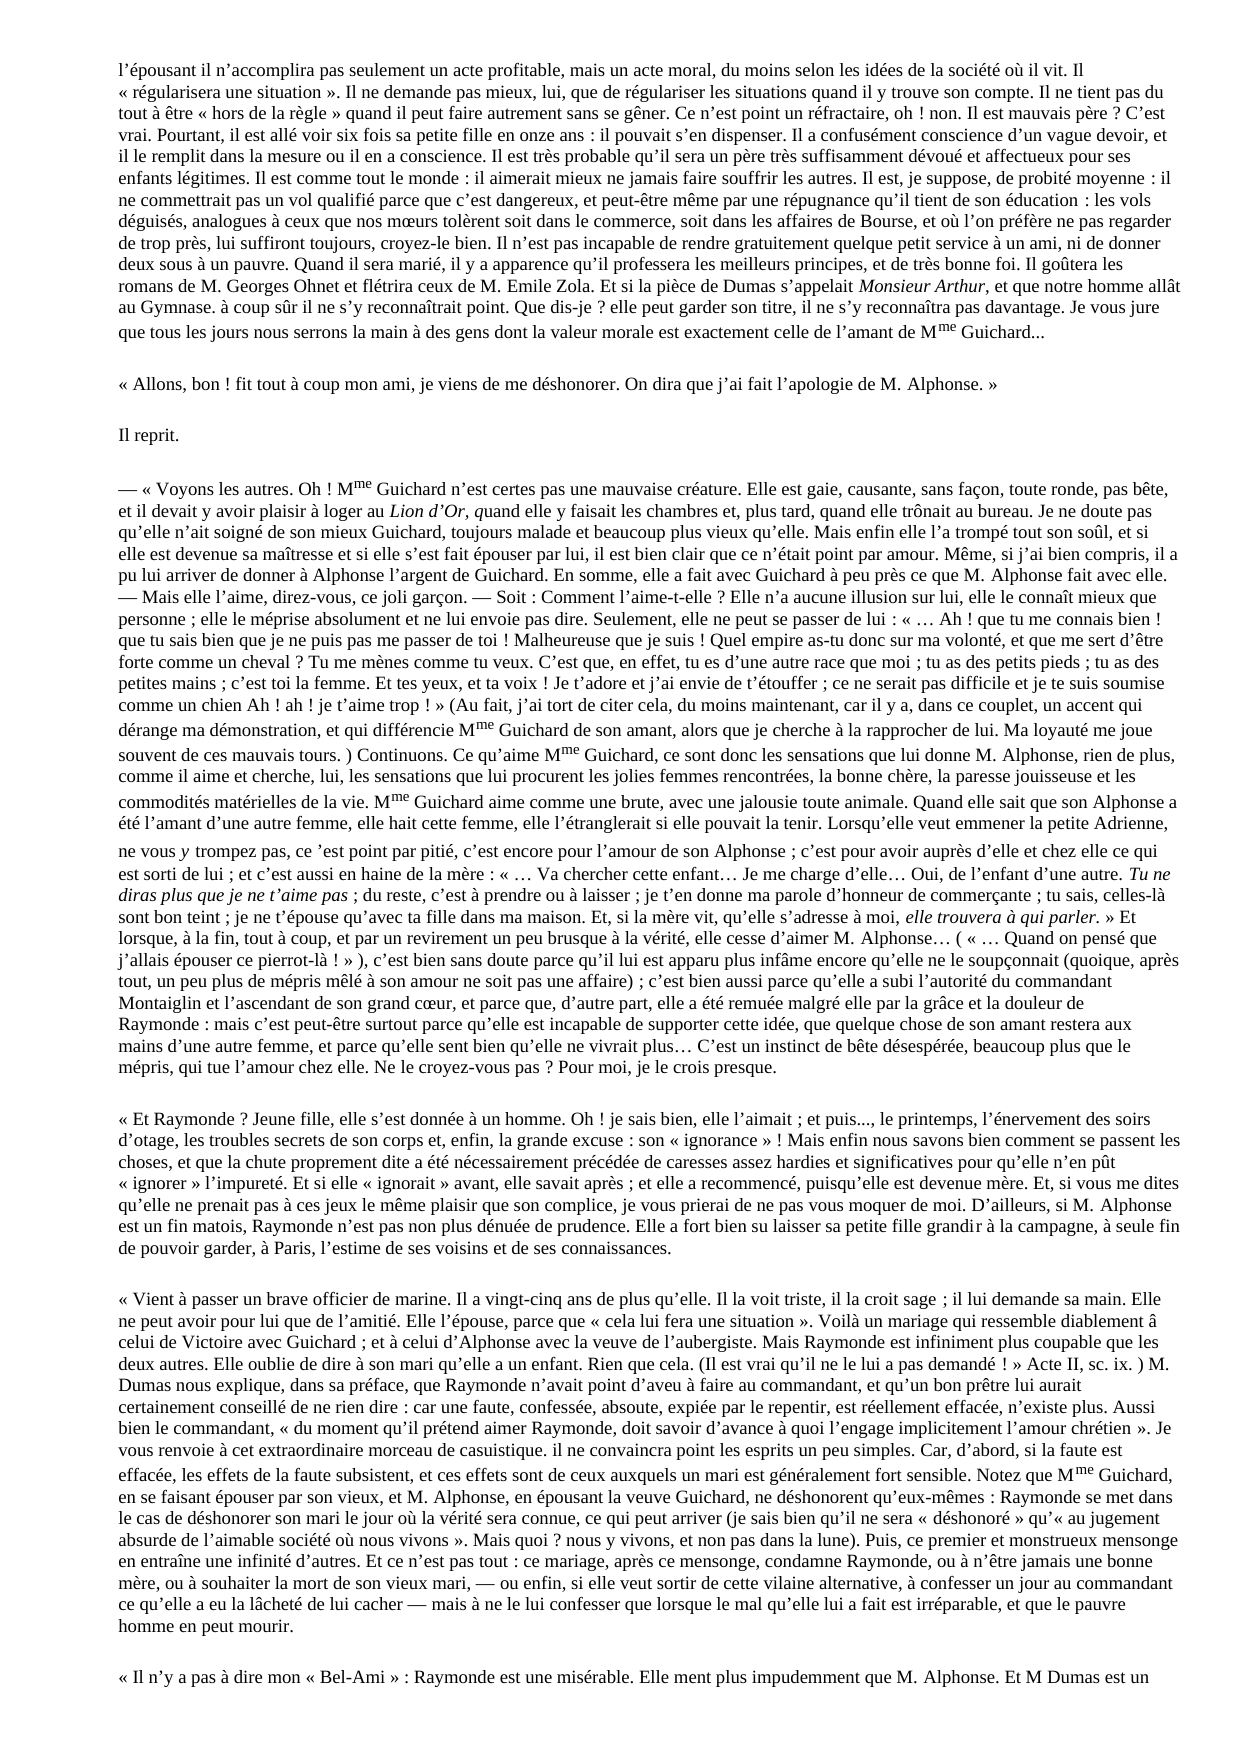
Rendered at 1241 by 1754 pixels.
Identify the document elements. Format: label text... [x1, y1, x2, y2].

text « Allons, bon ! fit tout à coup mon ami, je viens de me déshonorer. On dira que j’ai fait l’apologie de M. Alphonse. » [118, 372, 1181, 394]
text — « Voyons les autres. Oh ! Mme Guichard n’est certes pas une mauvaise créature. Elle est gaie, causante, sans façon, toute ronde, pas bête, et il devait y avoir plaisir à loger au Lion d’Or, quand elle y faisait les chambres et, plus tard, quand elle trônait au bureau. Je ne doute pas qu’elle n’ait soigné de son mieux Guichard, toujours malade et beaucoup plus vieux qu’elle. Mais enfin elle l’a trompé tout son soûl, et si elle est devenue sa maîtresse et si elle s’est fait épouser par lui, il est bien clair que ce n’était point par amour. Même, si j’ai bien compris, il a pu lui arriver de donner à Alphonse l’argent de Guichard. En somme, elle a fait avec Guichard à peu près ce que M. Alphonse fait avec elle. — Mais elle l’aime, direz-vous, ce joli garçon. — Soit : Comment l’aime-t-elle ? Elle n’a aucune illusion sur lui, elle le connaît mieux que personne ; elle le méprise absolument et ne lui envoie pas dire. Seulement, elle ne peut se passer de lui : « … Ah ! que tu me connais bien ! que tu sais bien que je ne puis pas me passer de toi ! Malheureuse que je suis ! Quel empire as-tu donc sur ma volonté, et que me sert d’être forte comme un cheval ? Tu me mènes comme tu veux. C’est que, en effet, tu es d’une autre race que moi ; tu as des petits pieds ; tu as des petites mains ; c’est toi la femme. Et tes yeux, et ta voix ! Je t’adore et j’ai envie de t’étouffer ; ce ne serait pas difficile et je te suis soumise comme un chien Ah ! ah ! je t’aime trop ! » (Au fait, j’ai tort de citer cela, du moins maintenant, car il y a, dans ce couplet, un accent qui dérange ma démonstration, et qui différencie Mme Guichard de son amant, alors que je cherche à la rapprocher de lui. Ma loyauté me joue souvent de ces mauvais tours. ) Continuons. Ce qu’aime Mme Guichard, ce sont donc les sensations que lui donne M. Alphonse, rien de plus, comme il aime et cherche, lui, les sensations que lui procurent les jolies femmes rencontrées, la bonne chère, la paresse jouisseuse et les commodités matérielles de la vie. Mme Guichard aime comme une brute, avec une jalousie toute animale. Quand elle sait que son Alphonse a été l’amant d’une autre femme, elle hait cette femme, elle l’étranglerait si elle pouvait la tenir. Lorsqu’elle veut emmener la petite Adrienne, ne vous y trompez pas, ce ’est point par pitié, c’est encore pour l’amour de son Alphonse ; c’est pour avoir auprès d’elle et chez elle ce qui est sorti de lui ; et c’est aussi en haine de la mère : « … Va chercher cette enfant… Je me charge d’elle… Oui, de l’enfant d’une autre. Tu ne diras plus que je ne t’aime pas ; du reste, c’est à prendre ou à laisser ; je t’en donne ma parole d’honneur de commerçante ; tu sais, celles-là sont bon teint ; je ne t’épouse qu’avec ta fille dans ma maison. Et, si la mère vit, qu’elle s’adresse à moi, elle trouvera à qui parler. » Et lorsque, à la fin, tout à coup, et par un revirement un peu brusque à la vérité, elle cesse d’aimer M. Alphonse… ( « … Quand on pensé que j’allais épouser ce pierrot-là ! » ), c’est bien sans doute parce qu’il lui est apparu plus infâme encore qu’elle ne le soupçonnait (quoique, après tout, un peu plus de mépris mêlé à son amour ne soit pas une affaire) ; c’est bien aussi parce qu’elle a subi l’autorité du commandant Montaiglin et l’ascendant de son grand cœur, et parce que, d’autre part, elle a été remuée malgré elle par la grâce et la douleur de Raymonde : mais c’est peut-être surtout parce qu’elle est incapable de supporter cette idée, que quelque chose de son amant restera aux mains d’une autre femme, et parce qu’elle sent bien qu’elle ne vivrait plus… C’est un instinct de bête désespérée, beaucoup plus que le mépris, qui tue l’amour chez elle. Ne le croyez-vous pas ? Pour moi, je le crois presque. [118, 474, 1181, 1078]
text « Il n’y a pas à dire mon « Bel-Ami » : Raymonde est une misérable. Elle ment plus impudemment que M. Alphonse. Et M Dumas est un [118, 1666, 1181, 1687]
text « Et Raymonde ? Jeune fille, elle s’est donnée à un homme. Oh ! je sais bien, elle l’aimait ; et puis..., le printemps, l’énervement des soirs d’otage, les troubles secrets de son corps et, enfin, la grande excuse : son « ignorance » ! Mais enfin nous savons bien comment se passent les choses, et que la chute proprement dite a été nécessairement précédée de caresses assez hardies et significatives pour qu’elle n’en pût « ignorer » l’impureté. Et si elle « ignorait » avant, elle savait après ; et elle a recommencé, puisqu’elle est devenue mère. Et, si vous me dites qu’elle ne prenait pas à ces jeux le même plaisir que son complice, je vous prierai de ne pas vous moquer de moi. D’ailleurs, si M. Alphonse est un fin matois, Raymonde n’est pas non plus dénuée de prudence. Elle a fort bien su laisser sa petite fille grandir à la campagne, à seule fin de pouvoir garder, à Paris, l’estime de ses voisins et de ses connaissances. [118, 1107, 1181, 1258]
text « Vient à passer un brave officier de marine. Il a vingt-cinq ans de plus qu’elle. Il la voit triste, il la croit sage ; il lui demande sa main. Elle ne peut avoir pour lui que de l’amitié. Elle l’épouse, parce que « cela lui fera une situation ». Voilà un mariage qui ressemble diablement â celui de Victoire avec Guichard ; et à celui d’Alphonse avec la veuve de l’aubergiste. Mais Raymonde est infiniment plus coupable que les deux autres. Elle oublie de dire à son mari qu’elle a un enfant. Rien que cela. (Il est vrai qu’il ne le lui a pas demandé ! » Acte II, sc. ix. ) M. Dumas nous explique, dans sa préface, que Raymonde n’avait point d’aveu à faire au commandant, et qu’un bon prêtre lui aurait certainement conseillé de ne rien dire : car une faute, confessée, absoute, expiée par le repentir, est réellement effacée, n’existe plus. Aussi bien le commandant, « du moment qu’il prétend aimer Raymonde, doit savoir d’avance à quoi l’engage implicitement l’amour chrétien ». Je vous renvoie à cet extraordinaire morceau de casuistique. il ne convaincra point les esprits un peu simples. Car, d’abord, si la faute est effacée, les effets de la faute subsistent, et ces effets sont de ceux auxquels un mari est généralement fort sensible. Notez que Mme Guichard, en se faisant épouser par son vieux, et M. Alphonse, en épousant la veuve Guichard, ne déshonorent qu’eux-mêmes : Raymonde se met dans le cas de déshonorer son mari le jour où la vérité sera connue, ce qui peut arriver (je sais bien qu’il ne sera « déshonoré » qu’« au jugement absurde de l’aimable société où nous vivons ». Mais quoi ? nous y vivons, et non pas dans la lune). Puis, ce premier et monstrueux mensonge en entraîne une infinité d’autres. Et ce n’est pas tout : ce mariage, après ce mensonge, condamne Raymonde, ou à n’être jamais une bonne mère, ou à souhaiter la mort de son vieux mari, — ou enfin, si elle veut sortir de cette vilaine alternative, à confesser un jour au commandant ce qu’elle a eu la lâcheté de lui cacher — mais à ne le lui confesser que lorsque le mal qu’elle lui a fait est irréparable, et que le pauvre homme en peut mourir. [118, 1288, 1181, 1636]
text l’épousant il n’accomplira pas seulement un acte profitable, mais un acte moral, du moins selon les idées de la société où il vit. Il « régularisera une situation ». Il ne demande pas mieux, lui, que de régulariser les situations quand il y trouve son compte. Il ne tient pas du tout à être « hors de la règle » quand il peut faire autrement sans se gêner. Ce n’est point un réfractaire, oh ! non. Il est mauvais père ? C’est vrai. Pourtant, il est allé voir six fois sa petite fille en onze ans : il pouvait s’en dispenser. Il a confusément conscience d’un vague devoir, et il le remplit dans la mesure ou il en a conscience. Il est très probable qu’il sera un père très suffisamment dévoué et affectueux pour ses enfants légitimes. Il est comme tout le monde : il aimerait mieux ne jamais faire souffrir les autres. Il est, je suppose, de probité moyenne : il ne commettrait pas un vol qualifié parce que c’est dangereux, et peut-être même par une répugnance qu’il tient de son éducation : les vols déguisés, analogues à ceux que nos mœurs tolèrent soit dans le commerce, soit dans les affaires de Bourse, et où l’on préfère ne pas regarder de trop près, lui suffiront toujours, croyez-le bien. Il n’est pas incapable de rendre gratuitement quelque petit service à un ami, ni de donner deux sous à un pauvre. Quand il sera marié, il y a apparence qu’il professera les meilleurs principes, et de très bonne foi. Il goûtera les romans de M. Georges Ohnet et flétrira ceux de M. Emile Zola. Et si la pièce de Dumas s’appelait Monsieur Arthur, et que notre homme allât au Gymnase. à coup sûr il ne s’y reconnaîtrait point. Que dis-je ? elle peut garder son titre, il ne s’y reconnaîtra pas davantage. Je vous jure que tous les jours nous serrons la main à des gens dont la valeur morale est exactement celle de l’amant de Mme Guichard... [118, 59, 1181, 343]
text Il reprit. [118, 423, 1181, 445]
